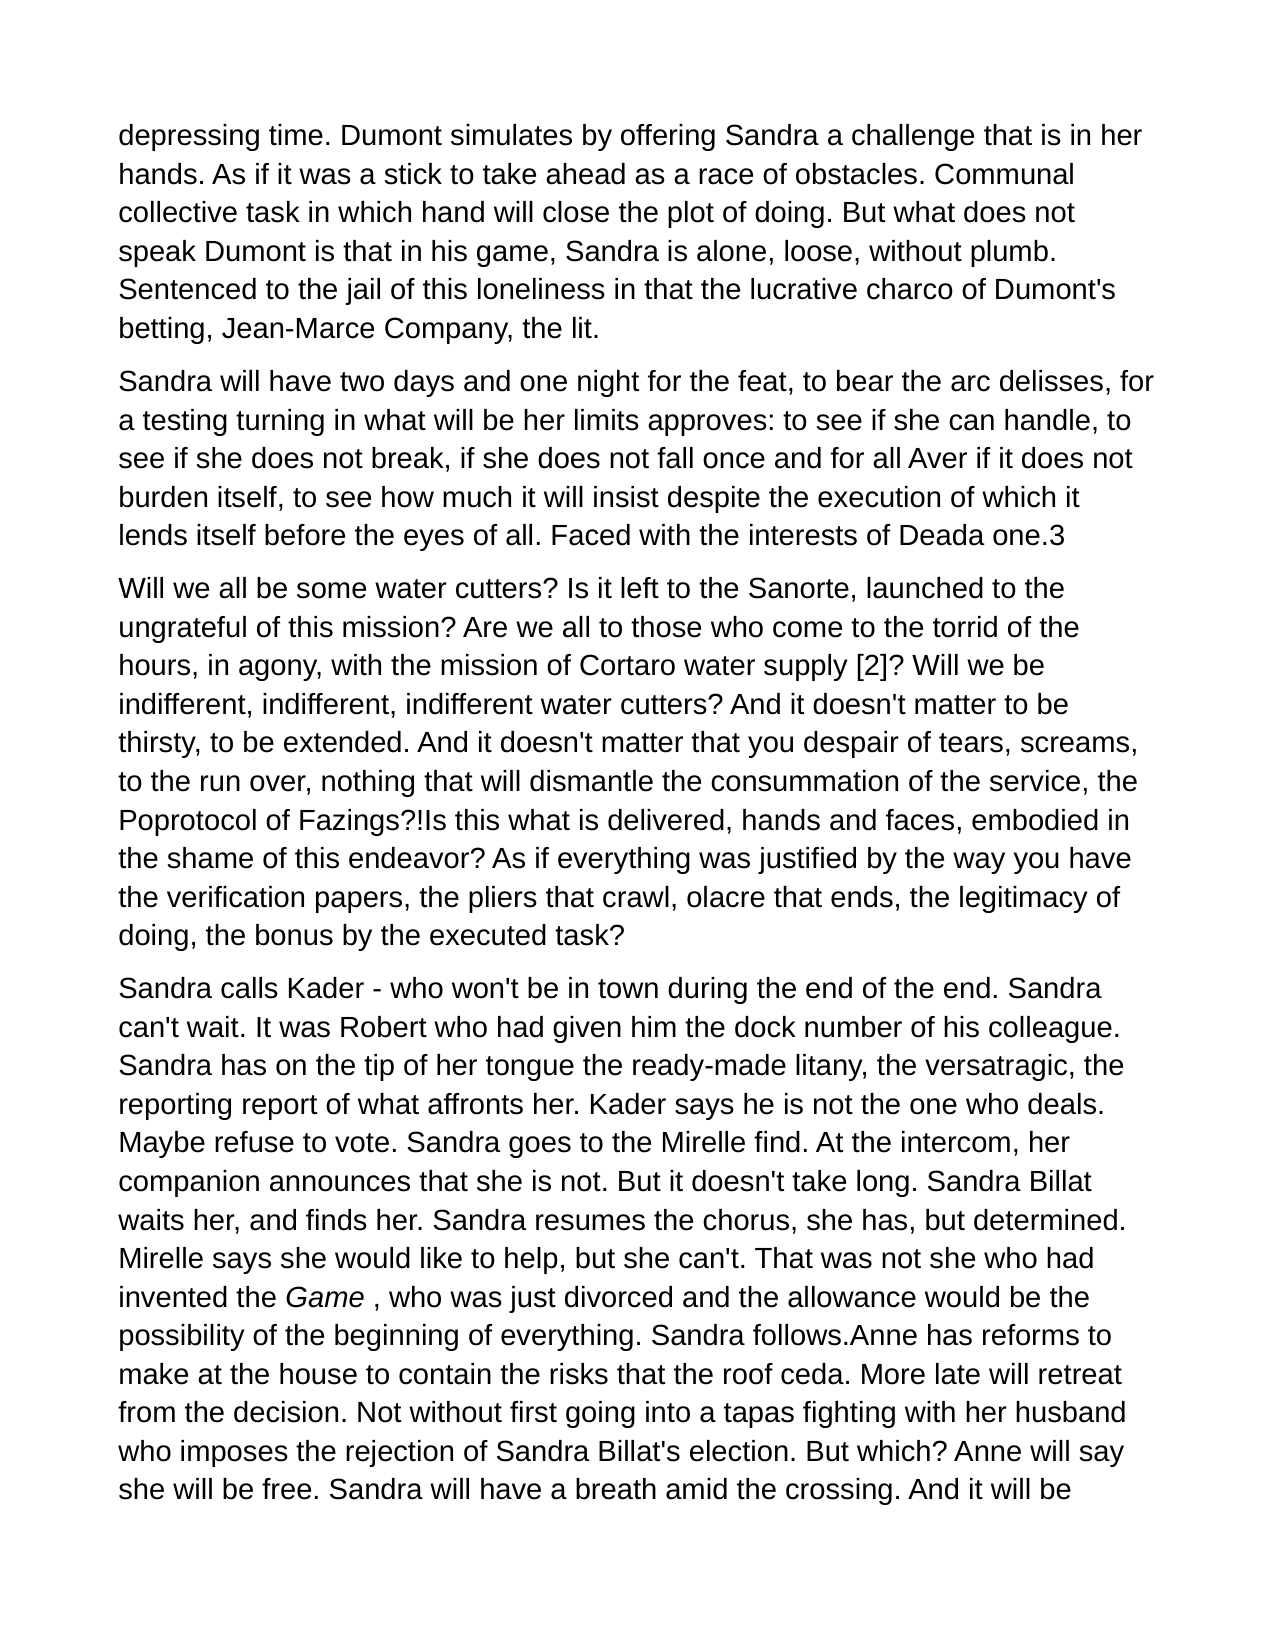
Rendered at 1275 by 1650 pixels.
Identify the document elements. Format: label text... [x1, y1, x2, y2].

text Sandra calls Kader - who won't be in town during the end of the end. Sandra can't wait. It was Robert who had given him the dock number of his colleague. Sandra has on the tip of her tongue the ready-made litany, the versatragic, the reporting report of what affronts her. Kader says he is not the one who deals. Maybe refuse to vote. Sandra goes to the Mirelle find. At the intercom, her companion announces that she is not. But it doesn't take long. Sandra Billat waits her, and finds her. Sandra resumes the chorus, she has, but determined. Mirelle says she would like to help, but she can't. That was not she who had invented the Game , who was just divorced and the allowance would be the possibility of the beginning of everything. Sandra follows.Anne has reforms to make at the house to contain the risks that the roof ceda. More late will retreat from the decision. Not without first going into a tapas fighting with her husband who imposes the rejection of Sandra Billat's election. But which? Anne will say she will be free. Sandra will have a breath amid the crossing. And it will be [118, 971, 1157, 1506]
text depressing time. Dumont simulates by offering Sandra a challenge that is in her hands. As if it was a stick to take ahead as a race of obstacles. Communal collective task in which hand will close the plot of doing. But what does not speak Dumont is that in his game, Sandra is alone, loose, without plumb. Sentenced to the jail of this loneliness in that the lucrative charco of Dumont's betting, Jean-Marce Company, the lit. [118, 118, 1157, 344]
text Sandra will have two days and one night for the feat, to bear the arc delisses, for a testing turning in what will be her limits approves: to see if she can handle, to see if she does not break, if she does not fall once and for all Aver if it does not burden itself, to see how much it will insist despite the execution of which it lends itself before the eyes of all. Faced with the interests of Deada one.3 [118, 364, 1157, 552]
text Will we all be some water cutters? Is it left to the Sanorte, launched to the ungrateful of this mission? Are we all to those who come to the torrid of the hours, in agony, with the mission of Cortaro water supply [2]? Will we be indifferent, indifferent, indifferent water cutters? And it doesn't matter to be thirsty, to be extended. And it doesn't matter that you despair of tears, screams, to the run over, nothing that will dismantle the consummation of the service, the Poprotocol of Fazings?!Is this what is delivered, hands and faces, embodied in the shame of this endeavor? As if everything was justified by the way you have the verification papers, the pliers that crawl, olacre that ends, the legitimacy of doing, the bonus by the executed task? [118, 571, 1157, 952]
